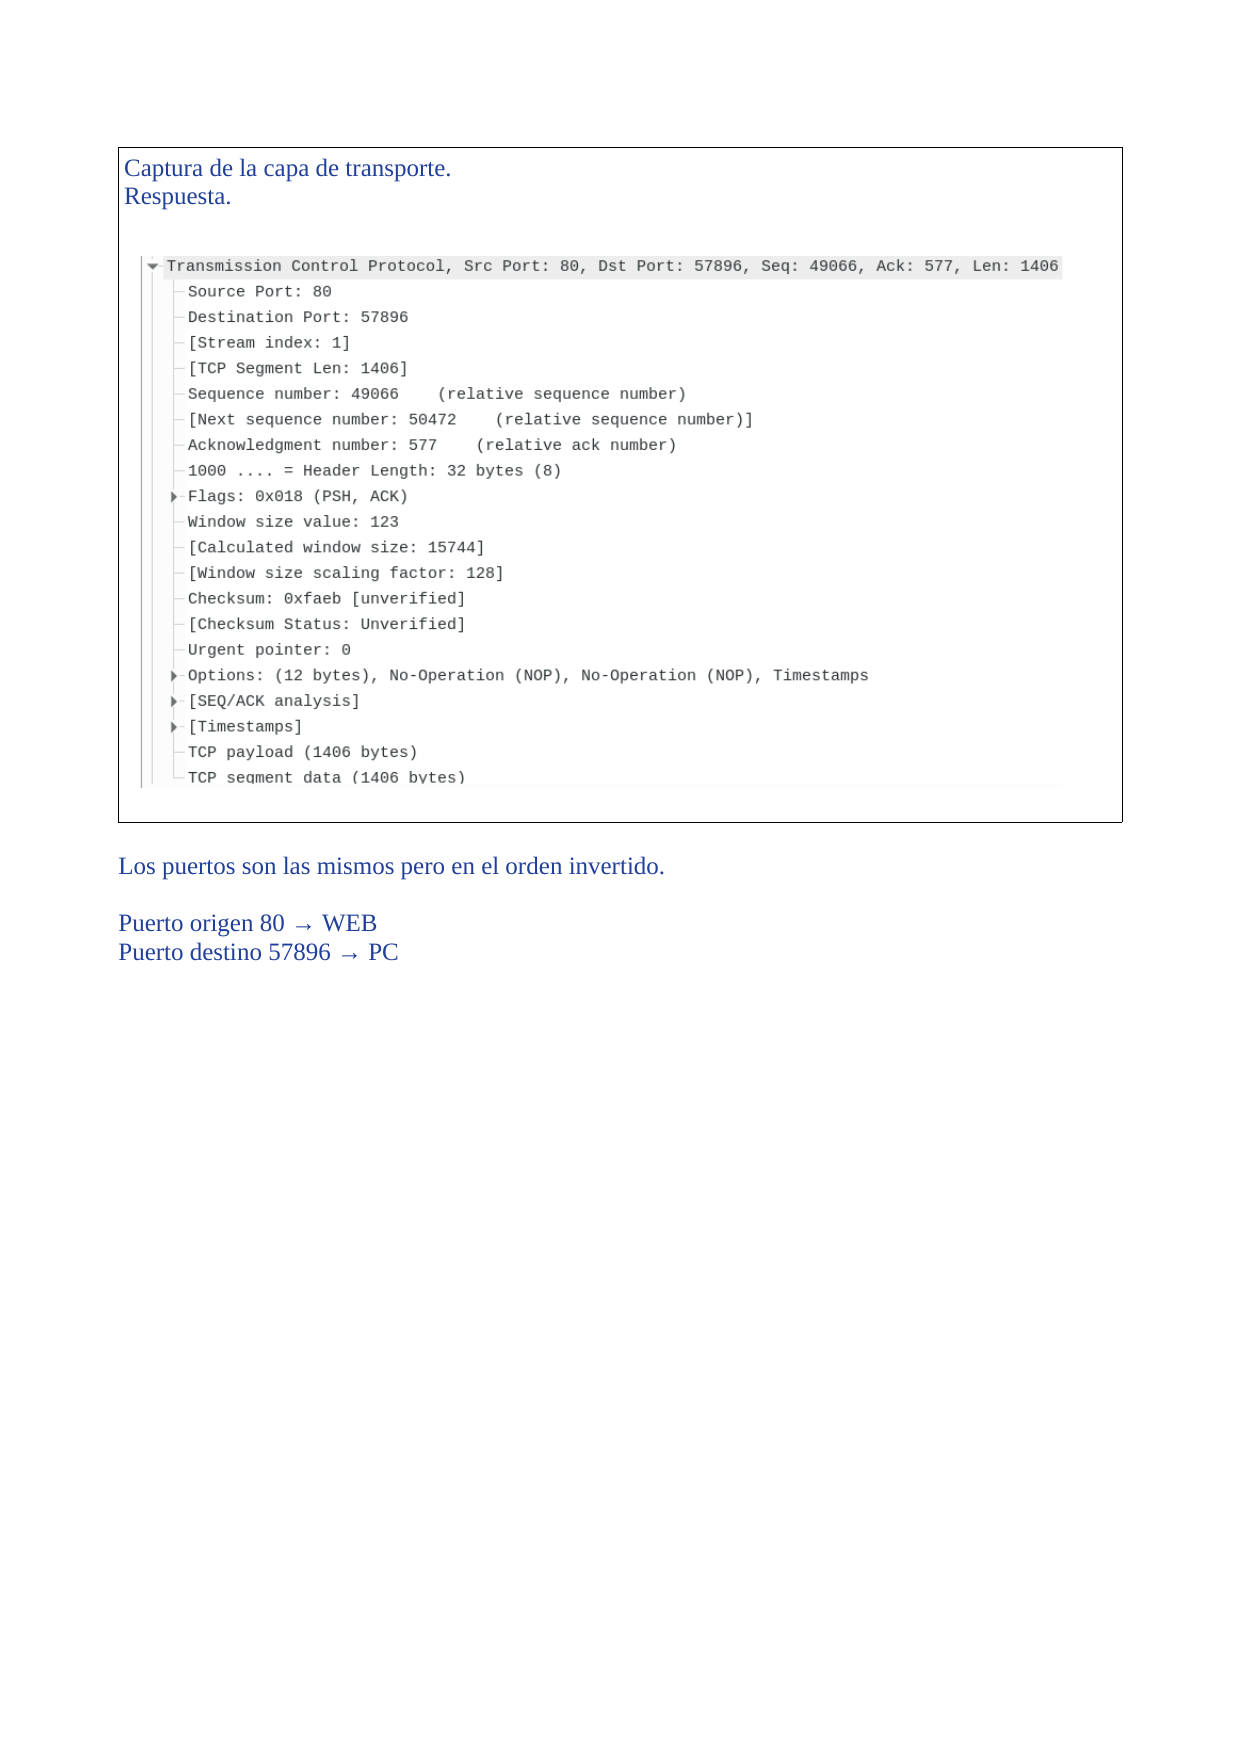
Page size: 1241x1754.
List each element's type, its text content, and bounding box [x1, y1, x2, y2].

table_header Captura de la capa de transporte. Respuesta. [119, 148, 1122, 822]
text Puerto origen 80 → WEB [118, 908, 1122, 937]
text Los puertos son las mismos pero en el orden invertido. [118, 851, 1122, 880]
picture [140, 256, 1063, 788]
text Puerto destino 57896 → PC [118, 937, 1122, 966]
